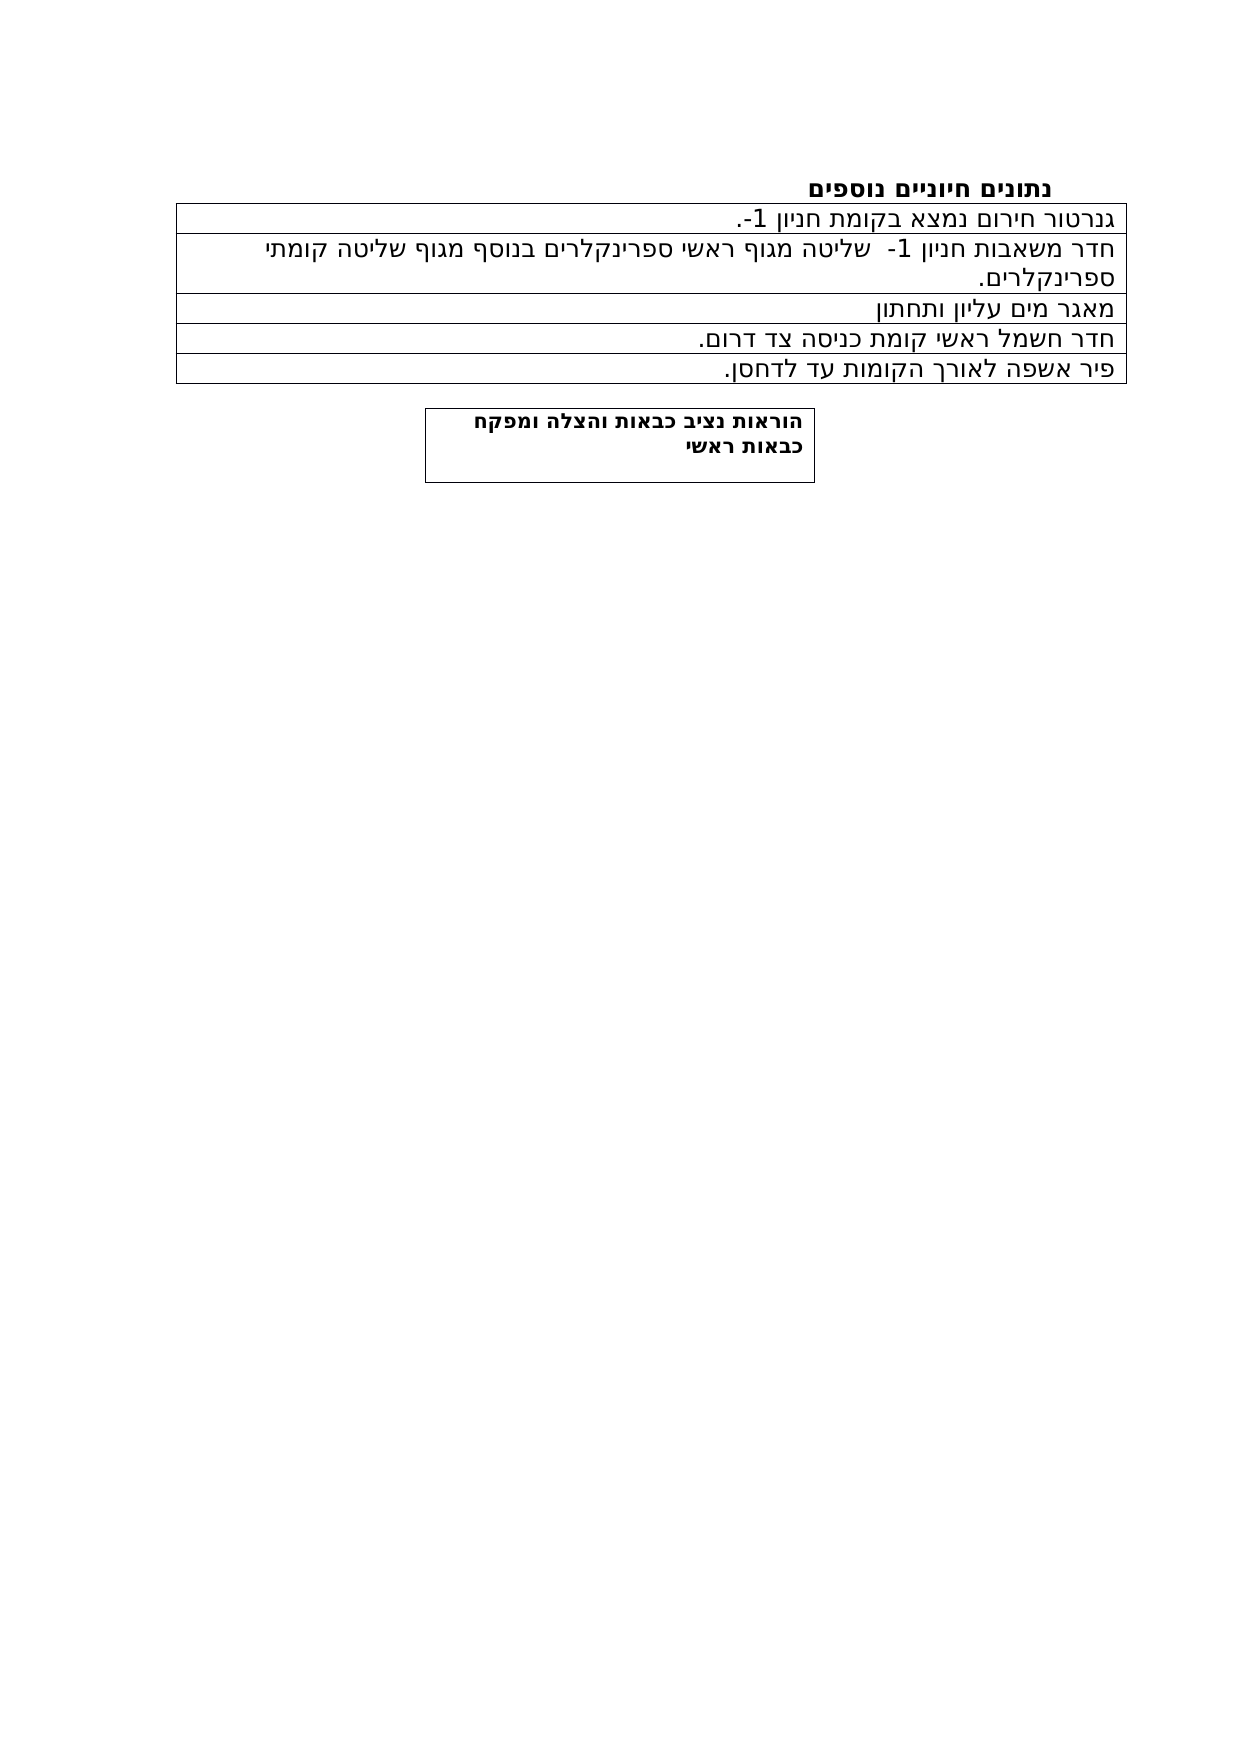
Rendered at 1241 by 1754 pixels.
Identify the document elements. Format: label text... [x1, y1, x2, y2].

table_header גנרטור חירום נמצא בקומת חניון 1-. [177, 204, 1126, 233]
table_header הוראות נציב כבאות והצלה ומפקח כבאות ראשי [426, 409, 814, 482]
table_cell חדר משאבות חניון 1- שליטה מגוף ראשי ספרינקלרים בנוסף מגוף שליטה קומתי ספרינקלרים. [177, 234, 1126, 293]
text נתונים חיוניים נוספים [187, 174, 1053, 203]
table_cell מאגר מים עליון ותחתון [177, 294, 1126, 323]
table_cell חדר חשמל ראשי קומת כניסה צד דרום. [177, 324, 1126, 353]
table_cell פיר אשפה לאורך הקומות עד לדחסן. [177, 354, 1126, 383]
